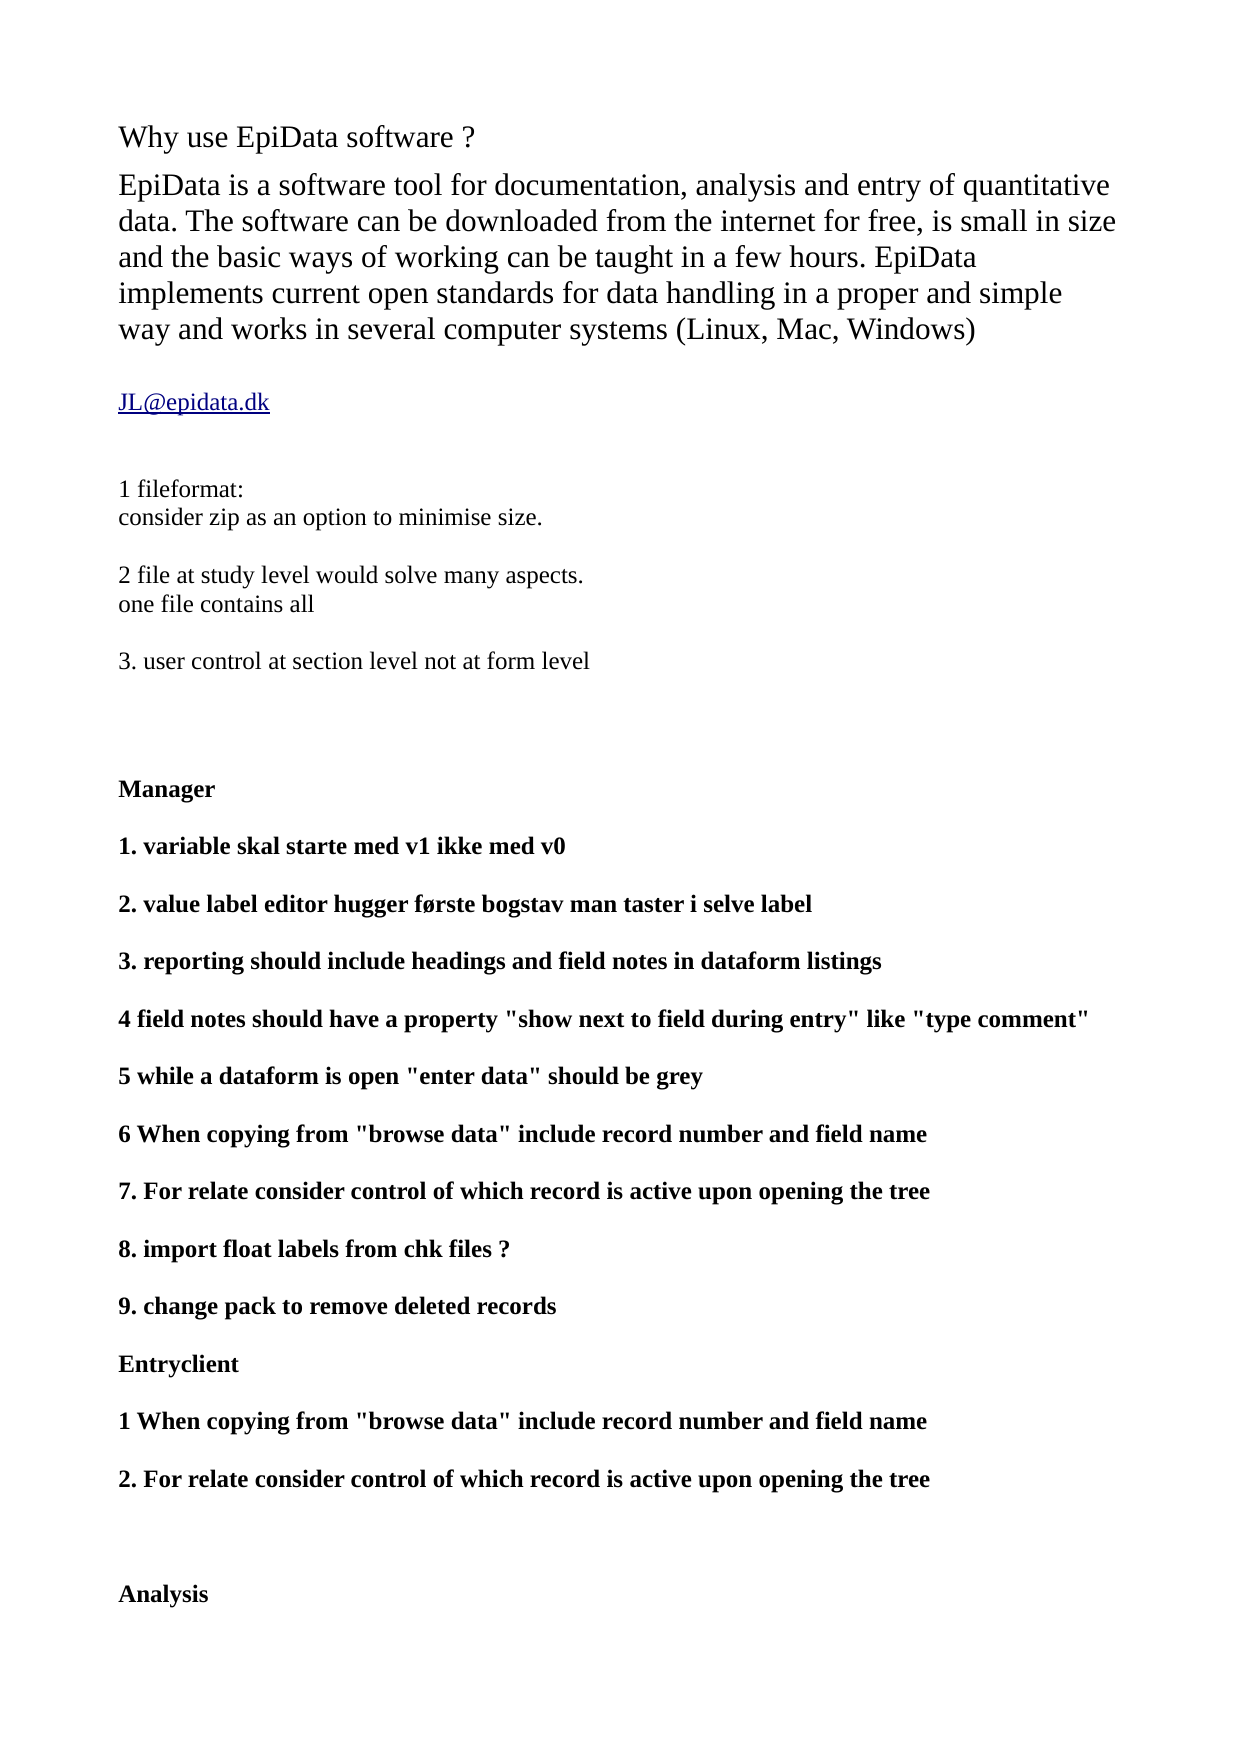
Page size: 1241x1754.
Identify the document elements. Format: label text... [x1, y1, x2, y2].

text consider zip as an option to minimise size. [118, 502, 1122, 531]
text Why use EpiData software ? [118, 118, 1122, 154]
text one file contains all [118, 589, 1122, 617]
text 1 fileformat: [118, 474, 1122, 502]
text EpiData is a software tool for documentation, analysis and entry of quantitative data. The software can be downloaded from the internet for free, is small in size and the basic ways of working can be taught in a few hours. EpiData implements current open standards for data handling in a proper and simple way and works in several computer systems (Linux, Mac, Windows) [118, 167, 1122, 346]
text JL@epidata.dk [118, 387, 1122, 416]
text 2 file at study level would solve many aspects. [118, 560, 1122, 589]
text Manager 1. variable skal starte med v1 ikke med v0 2. value label editor hugger første bogstav man taster i selve label 3. reporting should include headings and field notes in dataform listings 4 field notes should have a property "show next to field during entry" like "type comment" 5 while a dataform is open "enter data" should be grey 6 When copying from "browse data" include record number and field name 7. For relate consider control of which record is active upon opening the tree 8. import float labels from chk files ? 9. change pack to remove deleted records Entryclient 1 When copying from "browse data" include record number and field name 2. For relate consider control of which record is active upon opening the tree Analysis [118, 774, 1122, 1607]
text 3. user control at section level not at form level [118, 646, 1122, 675]
